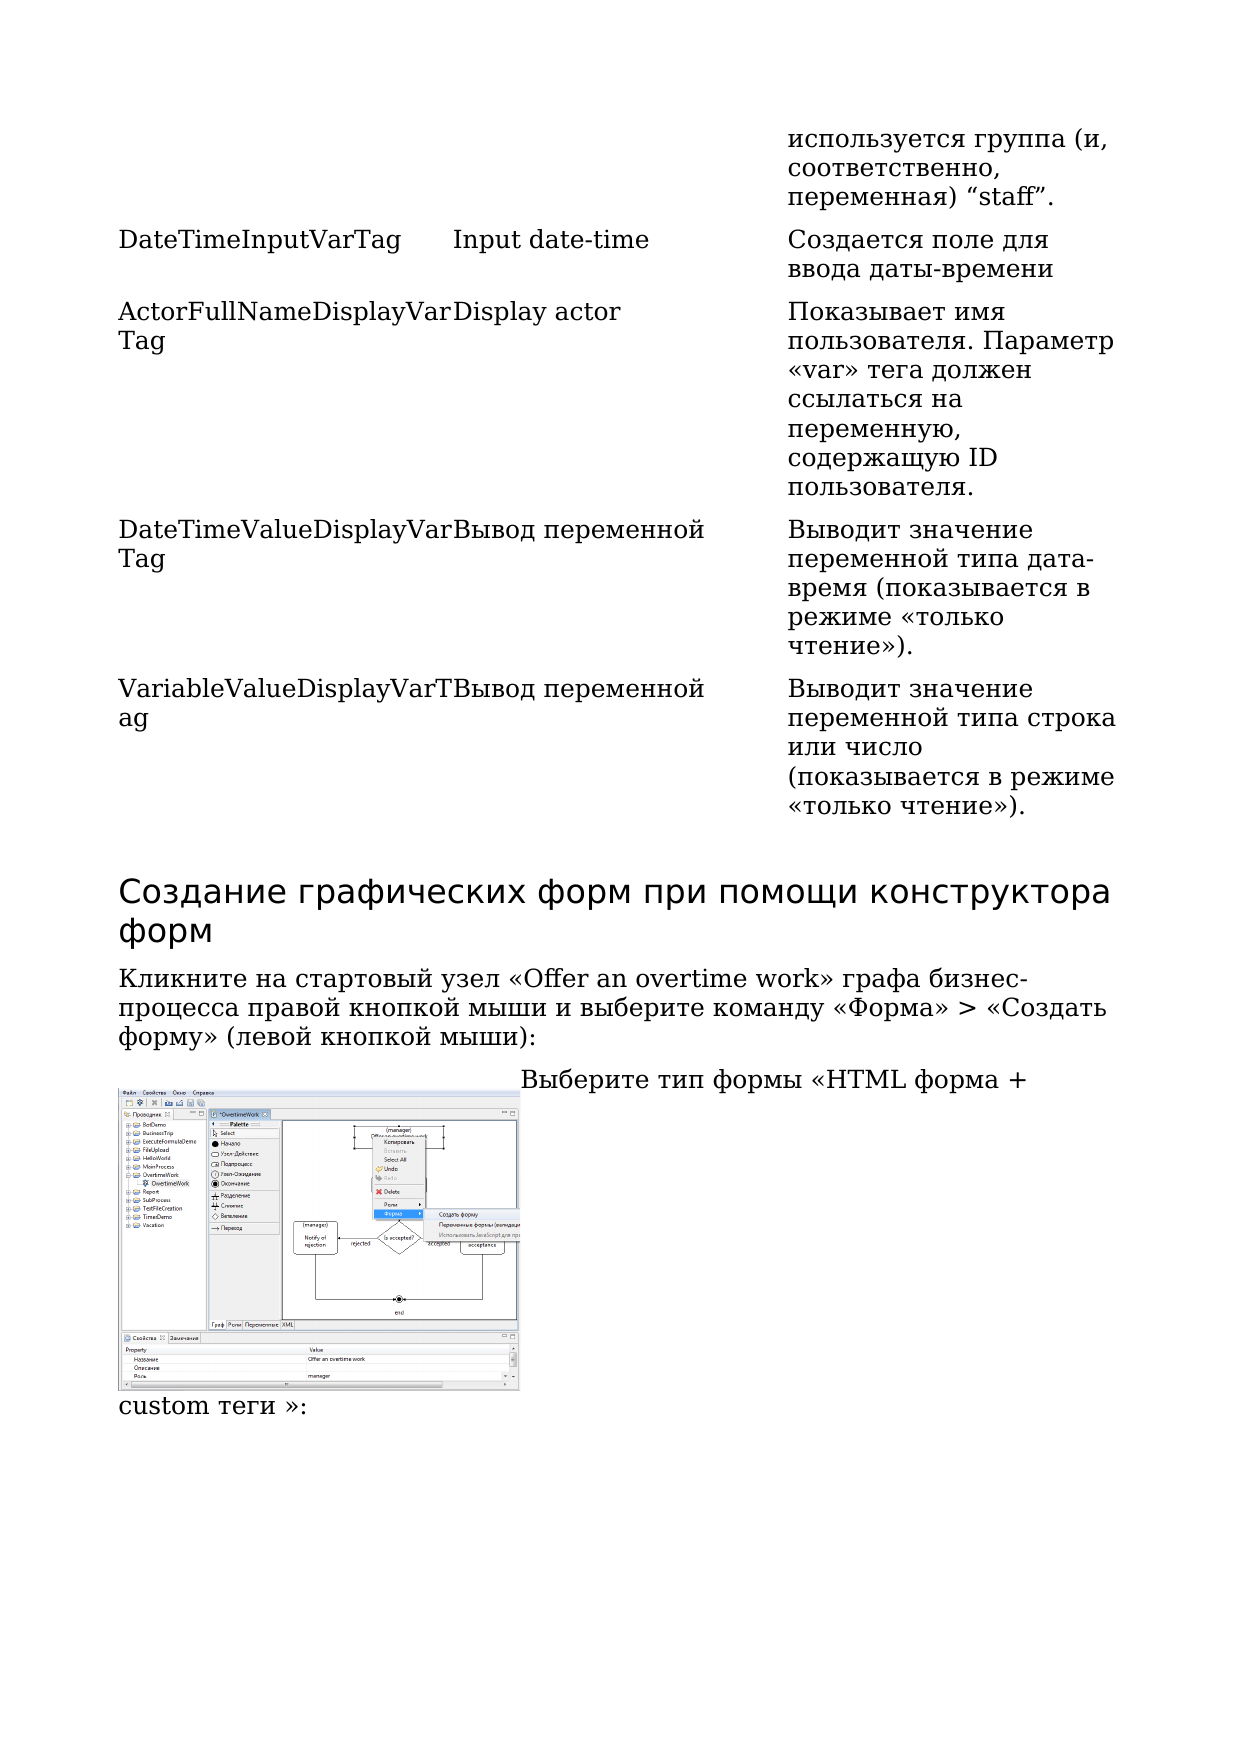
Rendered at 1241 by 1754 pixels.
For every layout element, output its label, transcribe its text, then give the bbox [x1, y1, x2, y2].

picture [118, 1088, 521, 1391]
subtitle Создание графических форм при помощи конструктора форм [118, 872, 1122, 950]
text Кликните на стартовый узел «Offer an overtime work» графа бизнес-процесса правой кнопкой мыши и выберите команду «Форма» > «Создать форму» (левой кнопкой мыши): [118, 964, 1122, 1051]
table_cell Display actor [453, 291, 787, 509]
table_cell VariableValueDisplayVarTag [118, 668, 453, 827]
table_cell Выводит значение переменной типа строка или число (показывается в режиме «только чтение»). [788, 668, 1122, 827]
table_cell Выводит значение переменной типа дата-время (показывается в режиме «только чтение»). [788, 509, 1122, 668]
table_cell Вывод переменной [453, 668, 787, 827]
table_cell DateTimeValueDisplayVarTag [118, 509, 453, 668]
table_cell Input date-time [453, 219, 787, 291]
table_cell используется группа (и, соответственно, переменная) “staff”. [788, 118, 1122, 219]
table_cell Показывает имя пользователя. Параметр «var» тега должен ссылаться на переменную, содержащую ID пользователя. [788, 291, 1122, 509]
table_cell [453, 118, 787, 219]
table_cell DateTimeInputVarTag [118, 219, 453, 291]
table_cell [118, 118, 453, 219]
table_cell Создается поле для ввода даты-времени [788, 219, 1122, 291]
text Выберите тип формы «HTML форма + custom теги »: [118, 1065, 1122, 1420]
table_cell ActorFullNameDisplayVarTag [118, 291, 453, 509]
table_cell Вывод переменной [453, 509, 787, 668]
